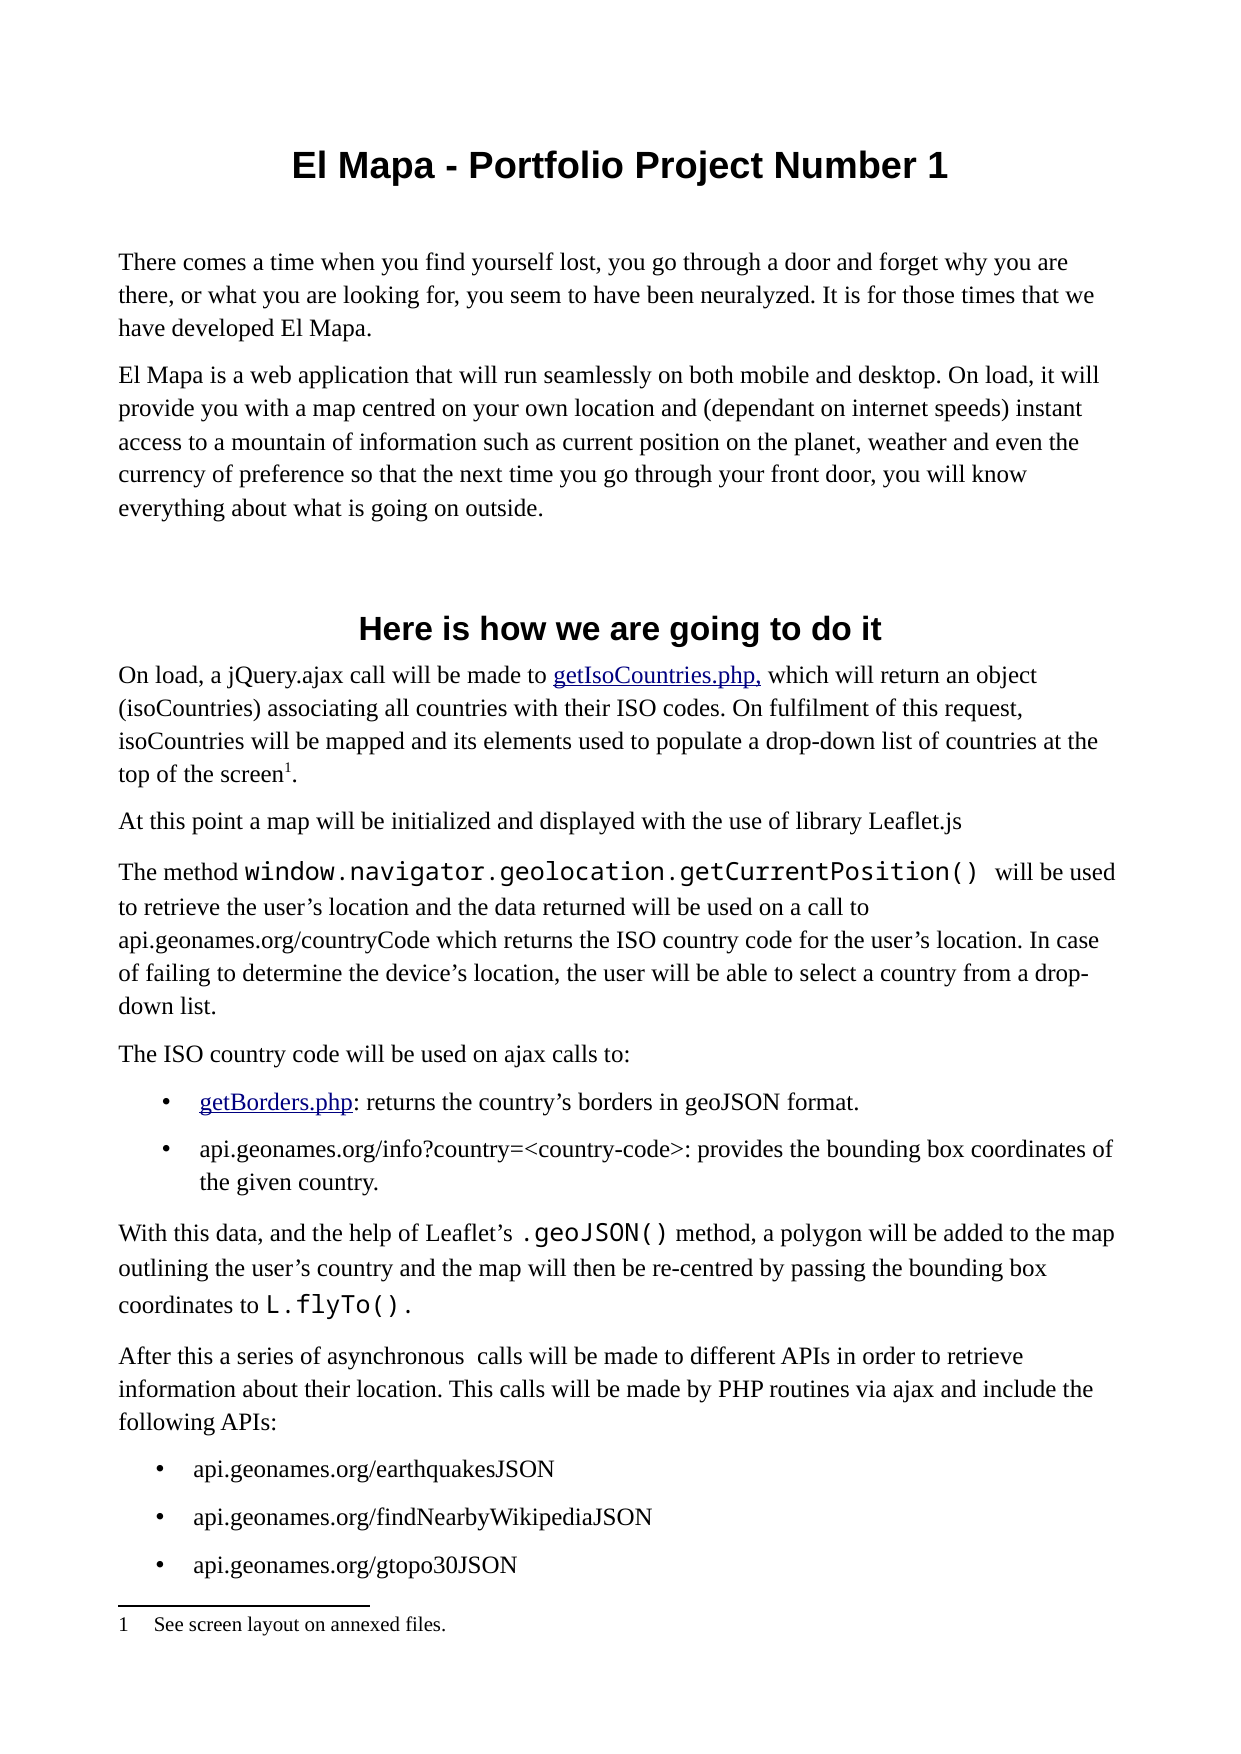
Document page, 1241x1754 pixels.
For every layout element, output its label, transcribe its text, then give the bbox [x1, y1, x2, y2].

list api.geonames.org/findNearbyWikipediaJSON [156, 1502, 1122, 1531]
subtitle El Mapa - Portfolio Project Number 1 [118, 143, 1122, 187]
text At this point a map will be initialized and displayed with the use of library Leaflet.js [118, 806, 1122, 835]
text With this data, and the help of Leaflet’s .geoJSON() method, a polygon will be added to the map outlining the user’s country and the map will then be re-centred by passing the bounding box coordinates to L.flyTo(). [118, 1215, 1122, 1321]
list getBorders.php: returns the country’s borders in geoJSON format. [162, 1087, 1122, 1115]
list api.geonames.org/earthquakesJSON [156, 1454, 1122, 1483]
text See screen layout on annexed files. [118, 1612, 1122, 1636]
text On load, a jQuery.ajax call will be made to getIsoCountries.php, which will return an object (isoCountries) associating all countries with their ISO codes. On fulfilment of this request, isoCountries will be mapped and its elements used to populate a drop-down list of countries at the top of the screen. [118, 660, 1122, 788]
list api.geonames.org/info?country=<country-code>: provides the bounding box coordinates of the given country. [162, 1134, 1122, 1196]
text El Mapa is a web application that will run seamlessly on both mobile and desktop. On load, it will provide you with a map centred on your own location and (dependant on internet speeds) instant access to a mountain of information such as current position on the planet, weather and even the currency of preference so that the next time you go through your front door, you will know everything about what is going on outside. [118, 361, 1122, 521]
text The ISO country code will be used on ajax calls to: [118, 1039, 1122, 1068]
text There comes a time when you find yourself lost, you go through a door and forget why you are there, or what you are looking for, you seem to have been neuralyzed. It is for those times that we have developed El Mapa. [118, 247, 1122, 342]
list api.geonames.org/gtopo30JSON [156, 1550, 1122, 1578]
subtitle Here is how we are going to do it [118, 609, 1122, 647]
text The method window.navigator.geolocation.getCurrentPosition() will be used to retrieve the user’s location and the data returned will be used on a call to api.geonames.org/countryCode which returns the ISO country code for the user’s location. In case of failing to determine the device’s location, the user will be able to select a country from a drop-down list. [118, 854, 1122, 1020]
text After this a series of asynchronous calls will be made to different APIs in order to retrieve information about their location. This calls will be made by PHP routines via ajax and include the following APIs: [118, 1341, 1122, 1436]
